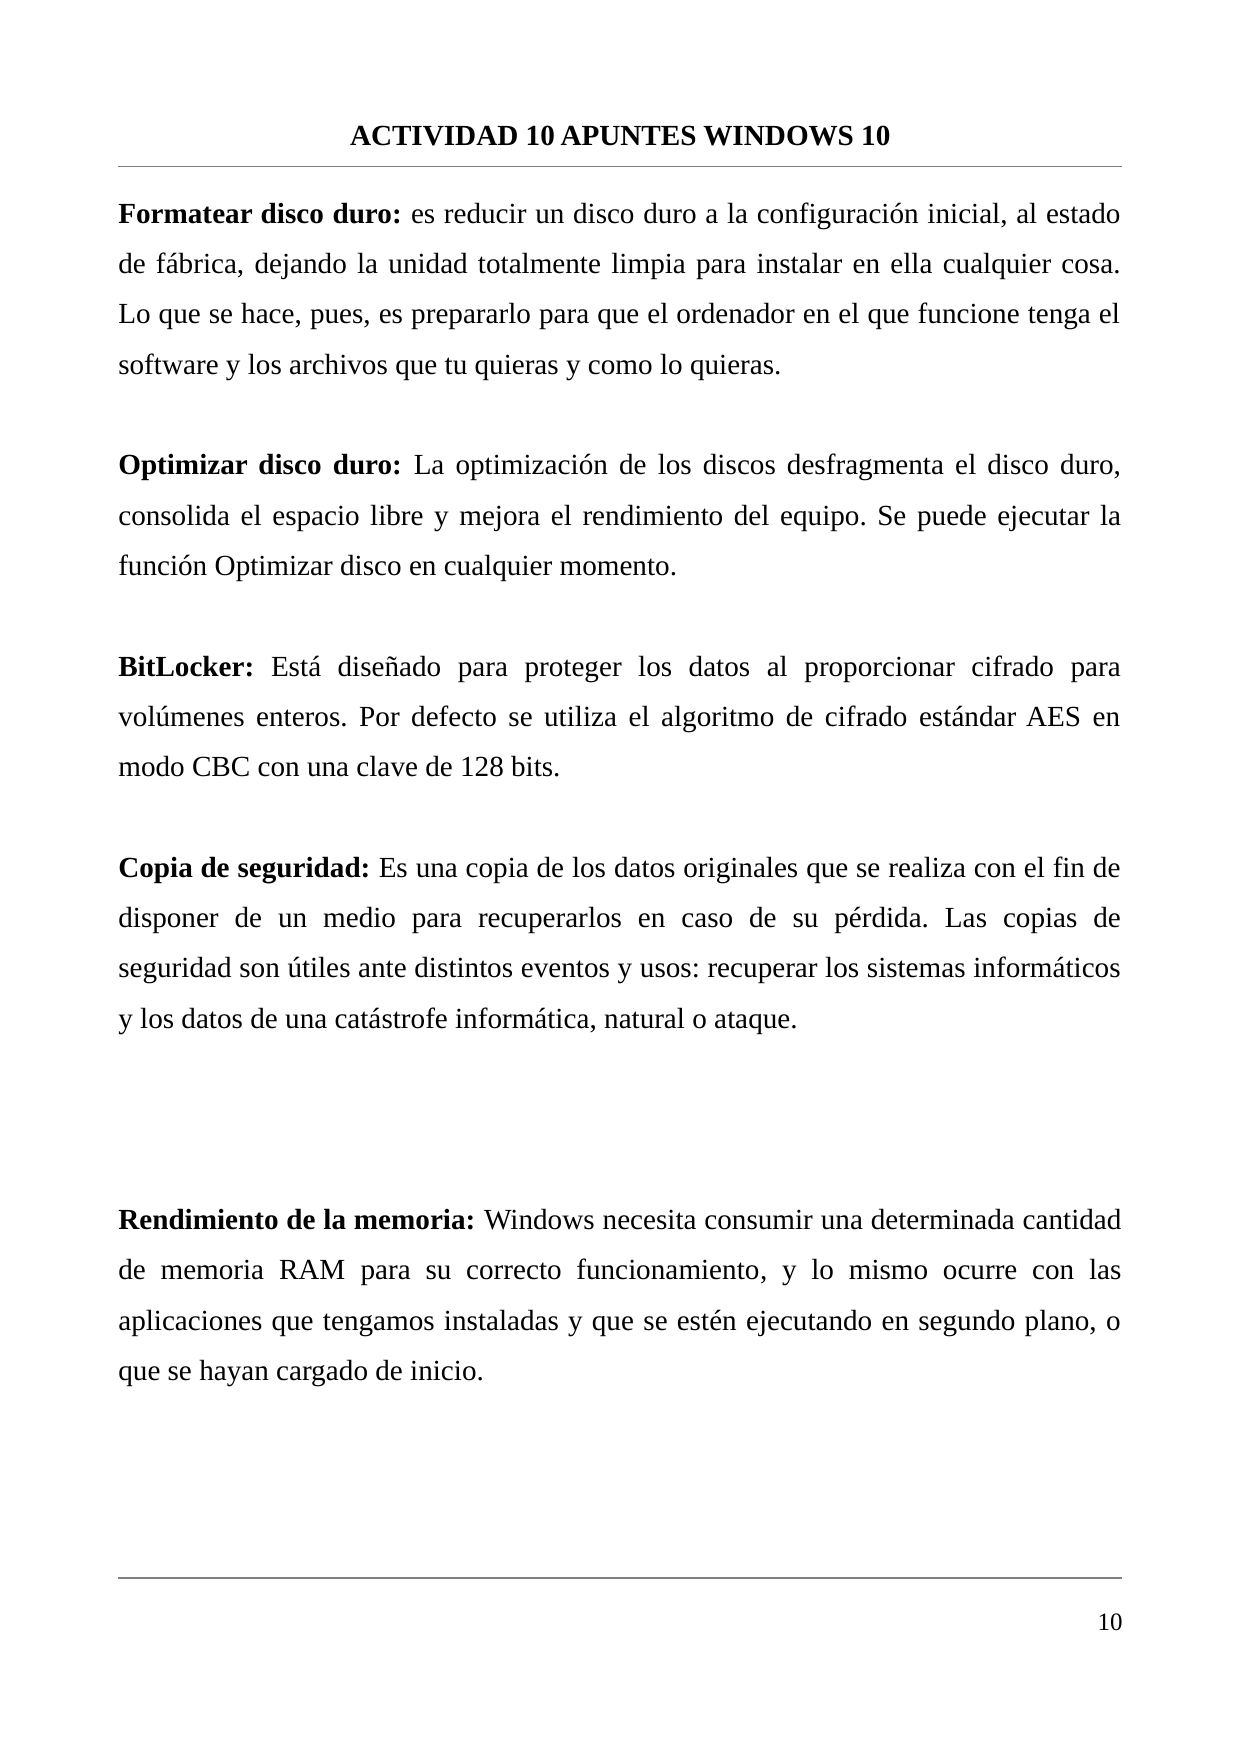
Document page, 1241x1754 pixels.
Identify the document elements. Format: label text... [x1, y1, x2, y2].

text BitLocker: Está diseñado para proteger los datos al proporcionar cifrado para volúmenes enteros. Por defecto se utiliza el algoritmo de cifrado estándar AES en modo CBC con una clave de 128 bits. [118, 649, 1122, 783]
text Optimizar disco duro: La optimización de los discos desfragmenta el disco duro, consolida el espacio libre y mejora el rendimiento del equipo. Se puede ejecutar la función Optimizar disco en cualquier momento. [118, 447, 1122, 582]
text Formatear disco duro: es reducir un disco duro a la configuración inicial, al estado de fábrica, dejando la unidad totalmente limpia para instalar en ella cualquier cosa. Lo que se hace, pues, es prepararlo para que el ordenador en el que funcione tenga el software y los archivos que tu quieras y como lo quieras. [118, 196, 1122, 380]
text Rendimiento de la memoria: Windows necesita consumir una determinada cantidad de memoria RAM para su correcto funcionamiento, y lo mismo ocurre con las aplicaciones que tengamos instaladas y que se estén ejecutando en segundo plano, o que se hayan cargado de inicio. [118, 1202, 1122, 1387]
text Copia de seguridad: Es una copia de los datos originales que se realiza con el fin de disponer de un medio para recuperarlos en caso de su pérdida. Las copias de seguridad son útiles ante distintos eventos y usos: recuperar los sistemas informáticos y los datos de una catástrofe informática, natural o ataque. [118, 850, 1122, 1034]
